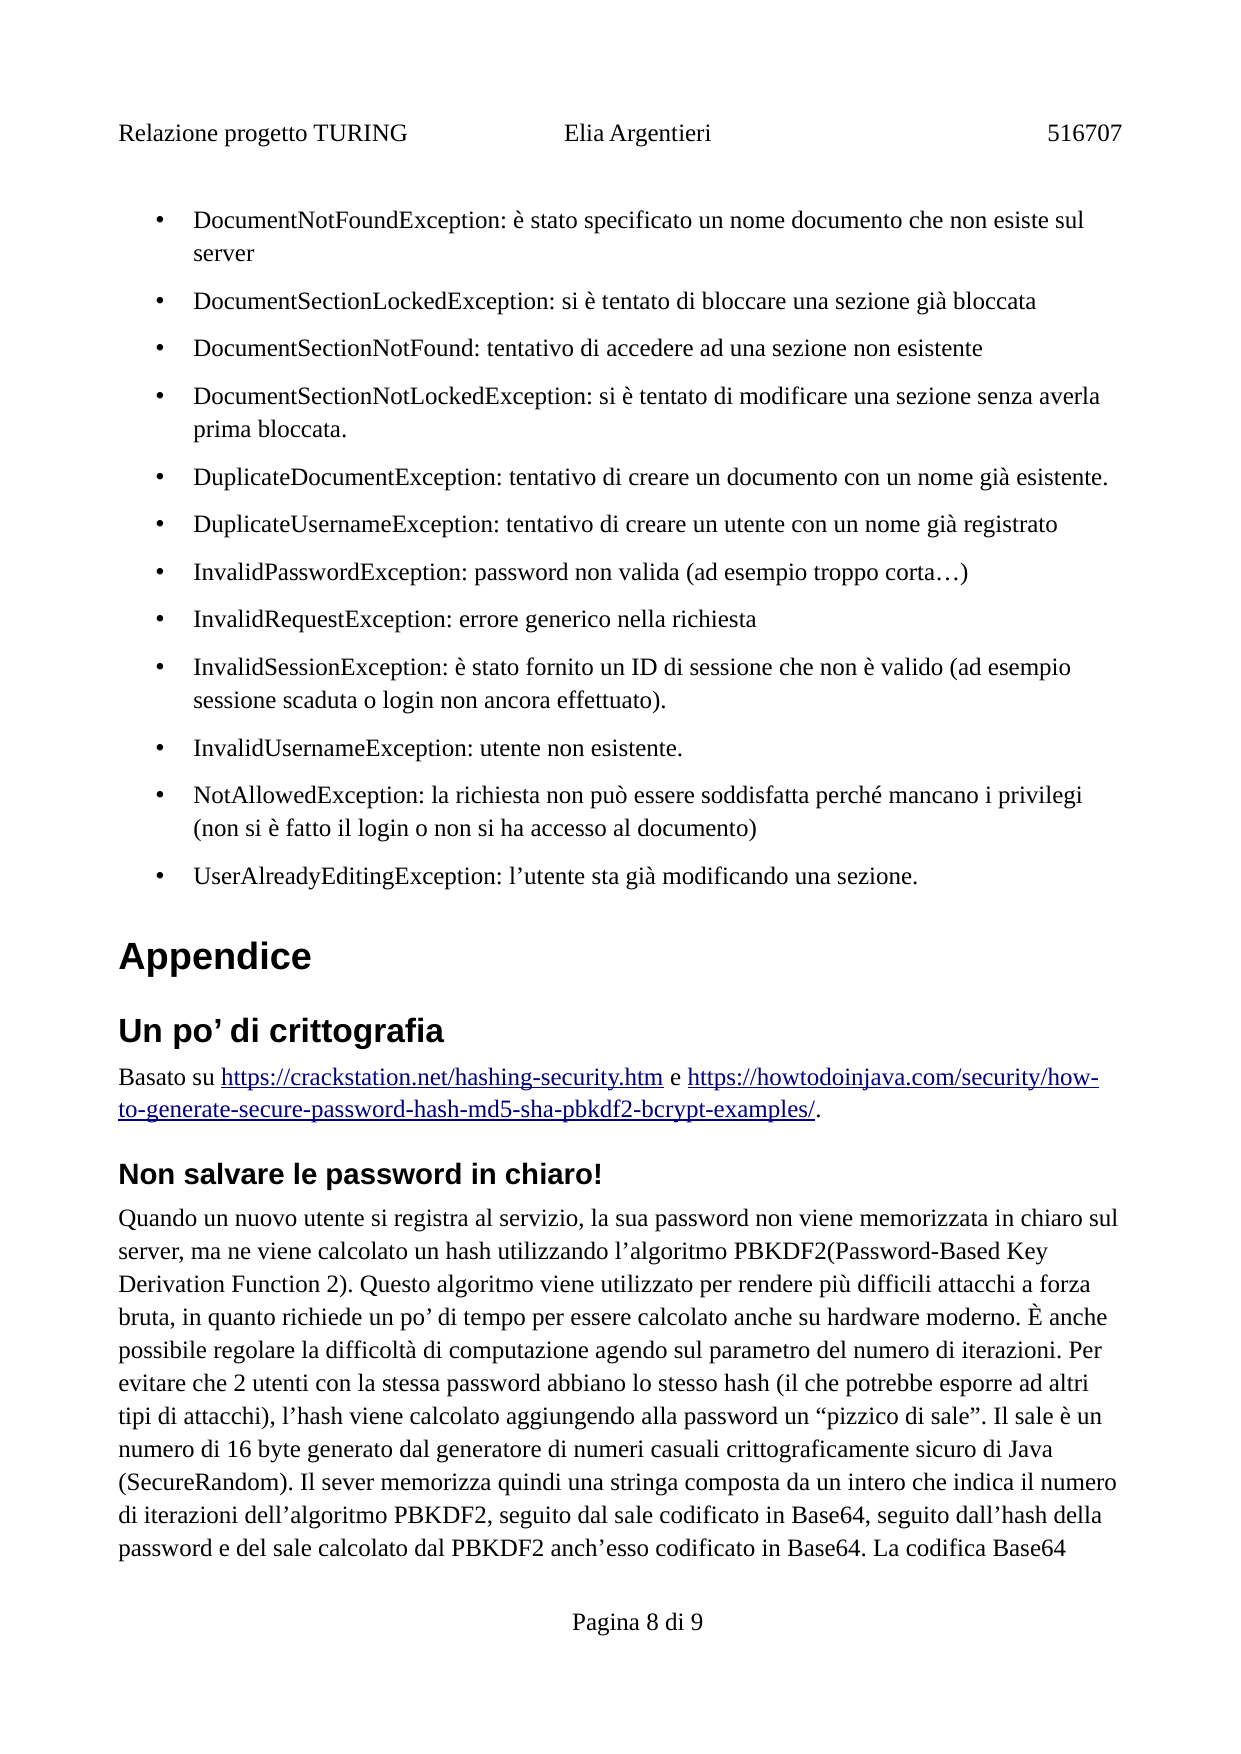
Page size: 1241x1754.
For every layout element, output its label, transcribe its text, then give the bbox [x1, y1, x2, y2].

list DocumentNotFoundException: è stato specificato un nome documento che non esiste sul server [156, 205, 1122, 267]
subtitle Non salvare le password in chiaro! [118, 1157, 1122, 1191]
list DuplicateDocumentException: tentativo di creare un documento con un nome già esistente. [156, 462, 1122, 490]
list NotAllowedException: la richiesta non può essere soddisfatta perché mancano i privilegi (non si è fatto il login o non si ha accesso al documento) [156, 780, 1122, 842]
list InvalidUsernameException: utente non esistente. [156, 733, 1122, 761]
list InvalidRequestException: errore generico nella richiesta [156, 604, 1122, 633]
text Quando un nuovo utente si registra al servizio, la sua password non viene memorizzata in chiaro sul server, ma ne viene calcolato un hash utilizzando l’algoritmo PBKDF2(Password-Based Key Derivation Function 2). Questo algoritmo viene utilizzato per rendere più difficili attacchi a forza bruta, in quanto richiede un po’ di tempo per essere calcolato anche su hardware moderno. È anche possibile regolare la difficoltà di computazione agendo sul parametro del numero di iterazioni. Per evitare che 2 utenti con la stessa password abbiano lo stesso hash (il che potrebbe esporre ad altri tipi di attacchi), l’hash viene calcolato aggiungendo alla password un “pizzico di sale”. Il sale è un numero di 16 byte generato dal generatore di numeri casuali crittograficamente sicuro di Java (SecureRandom). Il sever memorizza quindi una stringa composta da un intero che indica il numero di iterazioni dell’algoritmo PBKDF2, seguito dal sale codificato in Base64, seguito dall’hash della password e del sale calcolato dal PBKDF2 anch’esso codificato in Base64. La codifica Base64 [118, 1203, 1122, 1562]
subtitle Un po’ di crittografia [118, 1010, 1122, 1049]
list DuplicateUsernameException: tentativo di creare un utente con un nome già registrato [156, 509, 1122, 538]
text Basato su https://crackstation.net/hashing-security.htm e https://howtodoinjava.com/security/how-to-generate-secure-password-hash-md5-sha-pbkdf2-bcrypt-examples/. [118, 1062, 1122, 1123]
list InvalidPasswordException: password non valida (ad esempio troppo corta…) [156, 557, 1122, 586]
list DocumentSectionNotFound: tentativo di accedere ad una sezione non esistente [156, 333, 1122, 362]
list DocumentSectionNotLockedException: si è tentato di modificare una sezione senza averla prima bloccata. [156, 381, 1122, 443]
list UserAlreadyEditingException: l’utente sta già modificando una sezione. [156, 861, 1122, 889]
list DocumentSectionLockedException: si è tentato di bloccare una sezione già bloccata [156, 286, 1122, 314]
list InvalidSessionException: è stato fornito un ID di sessione che non è valido (ad esempio sessione scaduta o login non ancora effettuato). [156, 652, 1122, 714]
subtitle Appendice [118, 933, 1122, 977]
